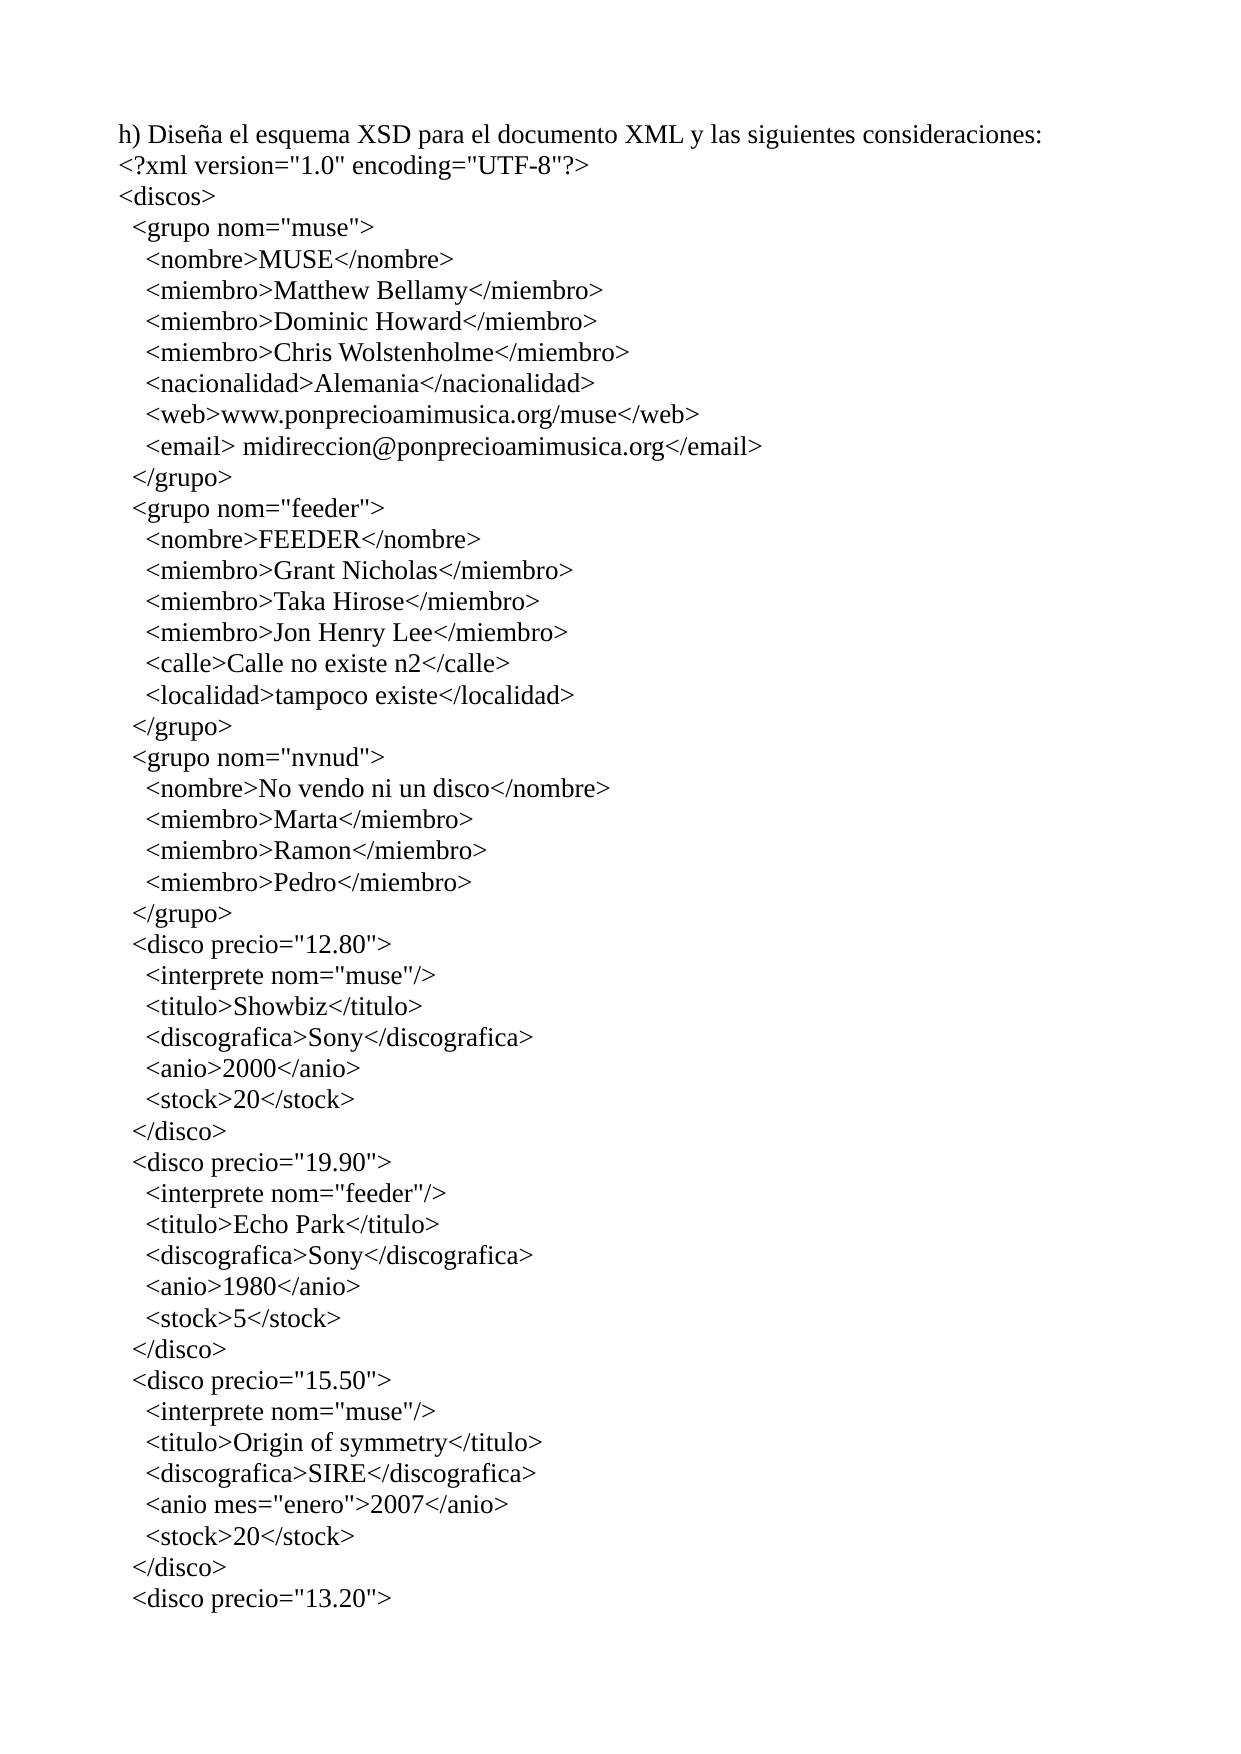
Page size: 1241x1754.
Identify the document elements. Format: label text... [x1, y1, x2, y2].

text <interprete nom="muse"/> [118, 1395, 1122, 1426]
text </grupo> [118, 710, 1122, 741]
text </disco> [118, 1333, 1122, 1364]
text <discografica>SIRE</discografica> [118, 1457, 1122, 1488]
text <discos> [118, 180, 1122, 212]
text <titulo>Showbiz</titulo> [118, 990, 1122, 1021]
text <miembro>Chris Wolstenholme</miembro> [118, 336, 1122, 367]
text <disco precio="15.50"> [118, 1364, 1122, 1395]
text <grupo nom="feeder"> [118, 492, 1122, 523]
text </grupo> [118, 461, 1122, 492]
text <miembro>Marta</miembro> [118, 803, 1122, 834]
text </disco> [118, 1551, 1122, 1582]
text <miembro>Dominic Howard</miembro> [118, 305, 1122, 336]
text <nombre>MUSE</nombre> [118, 243, 1122, 274]
text <calle>Calle no existe n2</calle> [118, 648, 1122, 679]
text <miembro>Ramon</miembro> [118, 834, 1122, 866]
text <grupo nom="nvnud"> [118, 741, 1122, 772]
text <email> midireccion@ponprecioamimusica.org</email> [118, 429, 1122, 461]
text <miembro>Matthew Bellamy</miembro> [118, 274, 1122, 305]
text <miembro>Taka Hirose</miembro> [118, 585, 1122, 616]
text <miembro>Jon Henry Lee</miembro> [118, 616, 1122, 648]
text <miembro>Grant Nicholas</miembro> [118, 554, 1122, 585]
text <interprete nom="muse"/> [118, 959, 1122, 990]
text <anio>1980</anio> [118, 1271, 1122, 1302]
text <discografica>Sony</discografica> [118, 1021, 1122, 1052]
text </grupo> [118, 897, 1122, 928]
text </disco> [118, 1115, 1122, 1146]
text <stock>20</stock> [118, 1084, 1122, 1115]
text <web>www.ponprecioamimusica.org/muse</web> [118, 398, 1122, 429]
text <stock>5</stock> [118, 1302, 1122, 1333]
text <nombre>FEEDER</nombre> [118, 523, 1122, 554]
text <disco precio="12.80"> [118, 928, 1122, 959]
text <interprete nom="feeder"/> [118, 1177, 1122, 1208]
text <nombre>No vendo ni un disco</nombre> [118, 772, 1122, 803]
text <titulo>Echo Park</titulo> [118, 1208, 1122, 1239]
text <disco precio="19.90"> [118, 1146, 1122, 1177]
text <stock>20</stock> [118, 1520, 1122, 1551]
text <?xml version="1.0" encoding="UTF-8"?> [118, 149, 1122, 180]
text <discografica>Sony</discografica> [118, 1239, 1122, 1271]
text <disco precio="13.20"> [118, 1582, 1122, 1613]
text <localidad>tampoco existe</localidad> [118, 679, 1122, 710]
text <anio>2000</anio> [118, 1052, 1122, 1084]
text h) Diseña el esquema XSD para el documento XML y las siguientes consideraciones: [118, 118, 1122, 149]
text <nacionalidad>Alemania</nacionalidad> [118, 367, 1122, 398]
text <grupo nom="muse"> [118, 212, 1122, 243]
text <miembro>Pedro</miembro> [118, 866, 1122, 897]
text <titulo>Origin of symmetry</titulo> [118, 1426, 1122, 1457]
text <anio mes="enero">2007</anio> [118, 1488, 1122, 1520]
